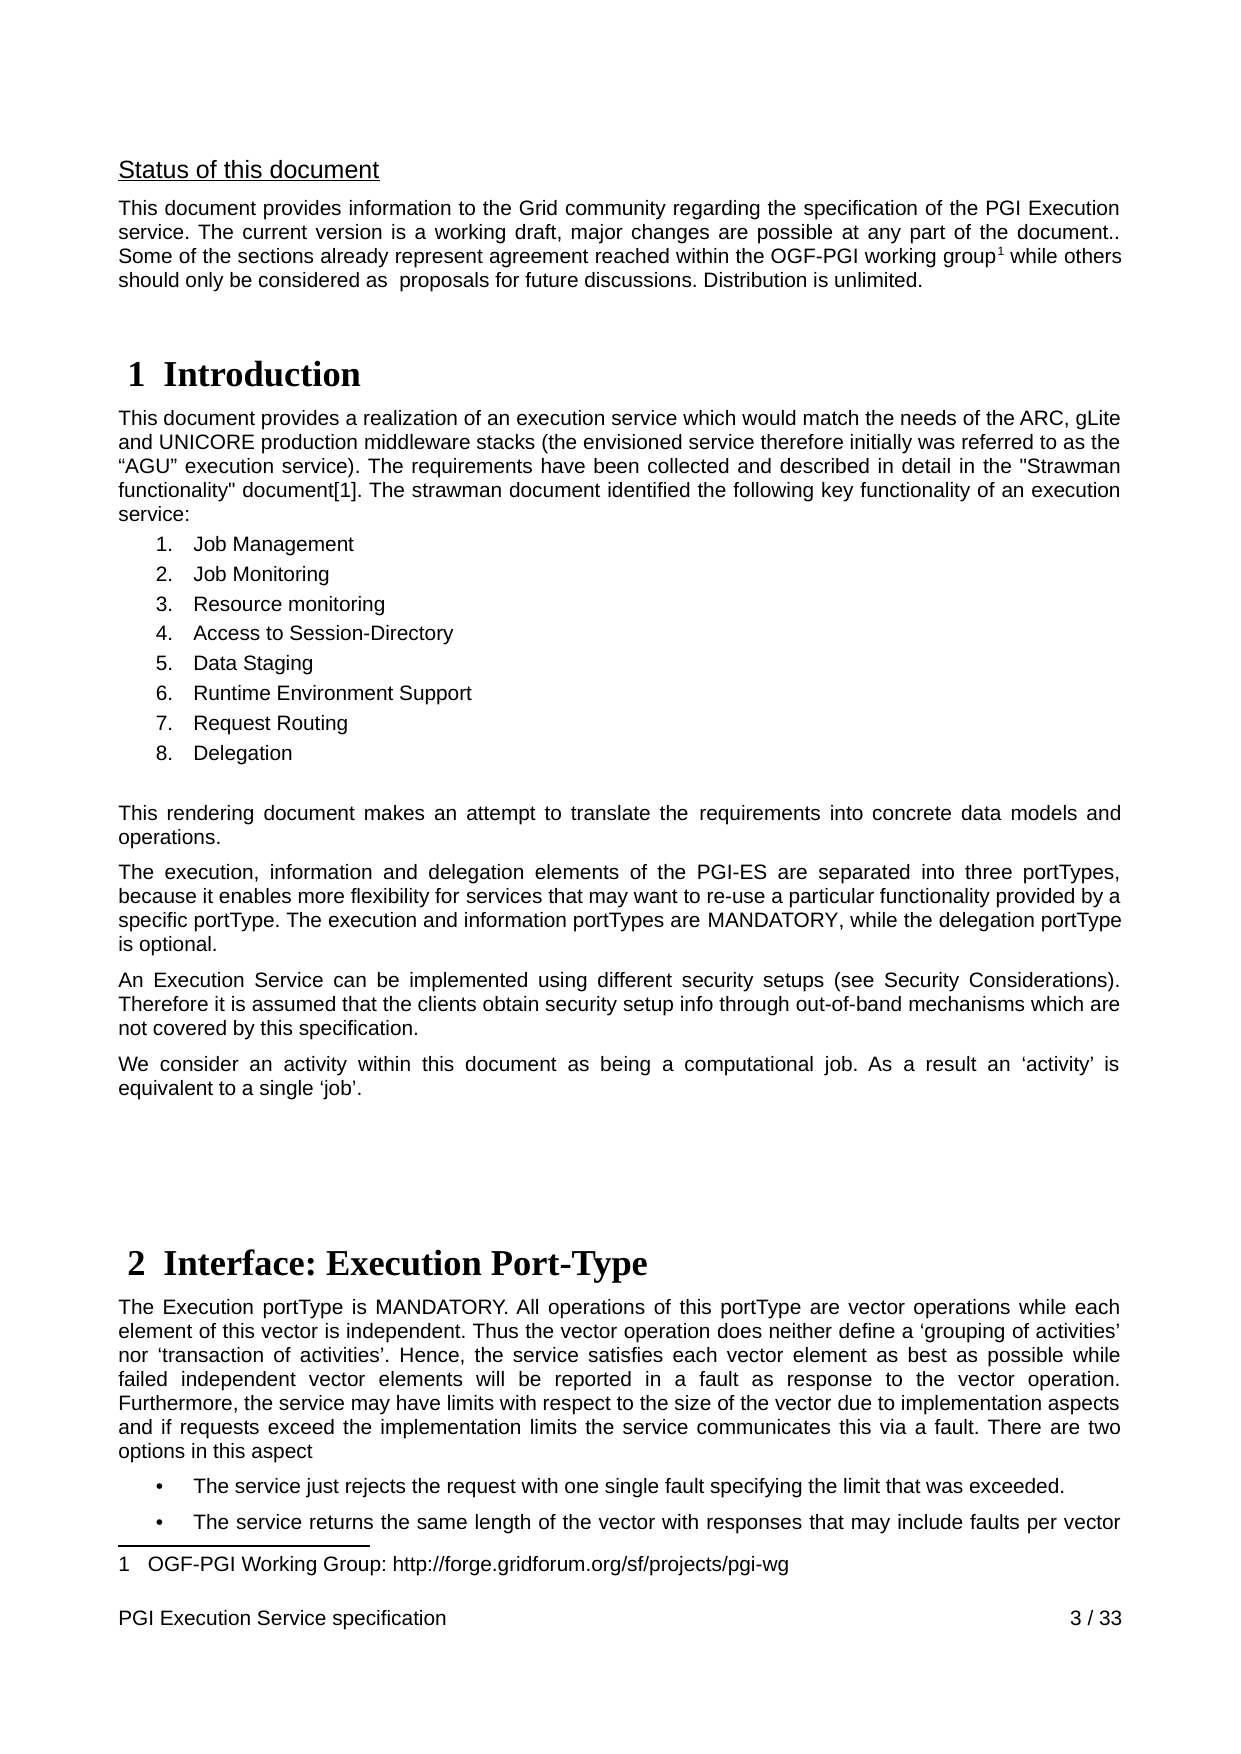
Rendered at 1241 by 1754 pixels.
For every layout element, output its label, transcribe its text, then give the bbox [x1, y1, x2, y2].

subtitle Introduction [118, 352, 1122, 394]
list The Execution portType is MANDATORY. All operations of this portType are vector operations while each element of this vector is independent. Thus the vector operation does neither define a ‘grouping of activities’ nor ‘transaction of activities’. Hence, the service satisfies each vector element as best as possible while failed independent vector elements will be reported in a fault as response to the vector operation. Furthermore, the service may have limits with respect to the size of the vector due to implementation aspects and if requests exceed the implementation limits the service communicates this via a fault. There are two options in this aspect [118, 1295, 1122, 1463]
list Job Management [156, 532, 1122, 556]
list Runtime Environment Support [156, 681, 1122, 705]
text Status of this document [118, 154, 1122, 183]
text OGF-PGI Working Group: http://forge.gridforum.org/sf/projects/pgi-wg [118, 1552, 1122, 1576]
list Data Staging [156, 651, 1122, 675]
list Resource monitoring [156, 591, 1122, 615]
list Request Routing [156, 711, 1122, 735]
list The service just rejects the request with one single fault specifying the limit that was exceeded. [156, 1474, 1122, 1498]
list Job Monitoring [156, 561, 1122, 585]
text An Execution Service can be implemented using different security setups (see Security Considerations). Therefore it is assumed that the clients obtain security setup info through out-of-band mechanisms which are not covered by this specification. [118, 968, 1122, 1040]
list The service returns the same length of the vector with responses that may include faults per vector [156, 1510, 1122, 1534]
list Access to Session-Directory [156, 621, 1122, 645]
text This document provides information to the Grid community regarding the specification of the PGI Execution service. The current version is a working draft, major changes are possible at any part of the document.. Some of the sections already represent agreement reached within the OGF-PGI working group while others should only be considered as proposals for future discussions. Distribution is unlimited. [118, 196, 1122, 292]
text This rendering document makes an attempt to translate the requirements into concrete data models and operations. [118, 777, 1122, 848]
text The execution, information and delegation elements of the PGI-ES are separated into three portTypes, because it enables more flexibility for services that may want to re-use a particular functionality provided by a specific portType. The execution and information portTypes are MANDATORY, while the delegation portType is optional. [118, 860, 1122, 956]
text This document provides a realization of an execution service which would match the needs of the ARC, gLite and UNICORE production middleware stacks (the envisioned service therefore initially was referred to as the “AGU” execution service). The requirements have been collected and described in detail in the "Strawman functionality" document[1]. The strawman document identified the following key functionality of an execution service: [118, 406, 1122, 526]
subtitle Interface: Execution Port-Type [118, 1241, 1122, 1283]
list Delegation [156, 741, 1122, 765]
text We consider an activity within this document as being a computational job. As a result an ‘activity’ is equivalent to a single ‘job’. [118, 1051, 1122, 1099]
